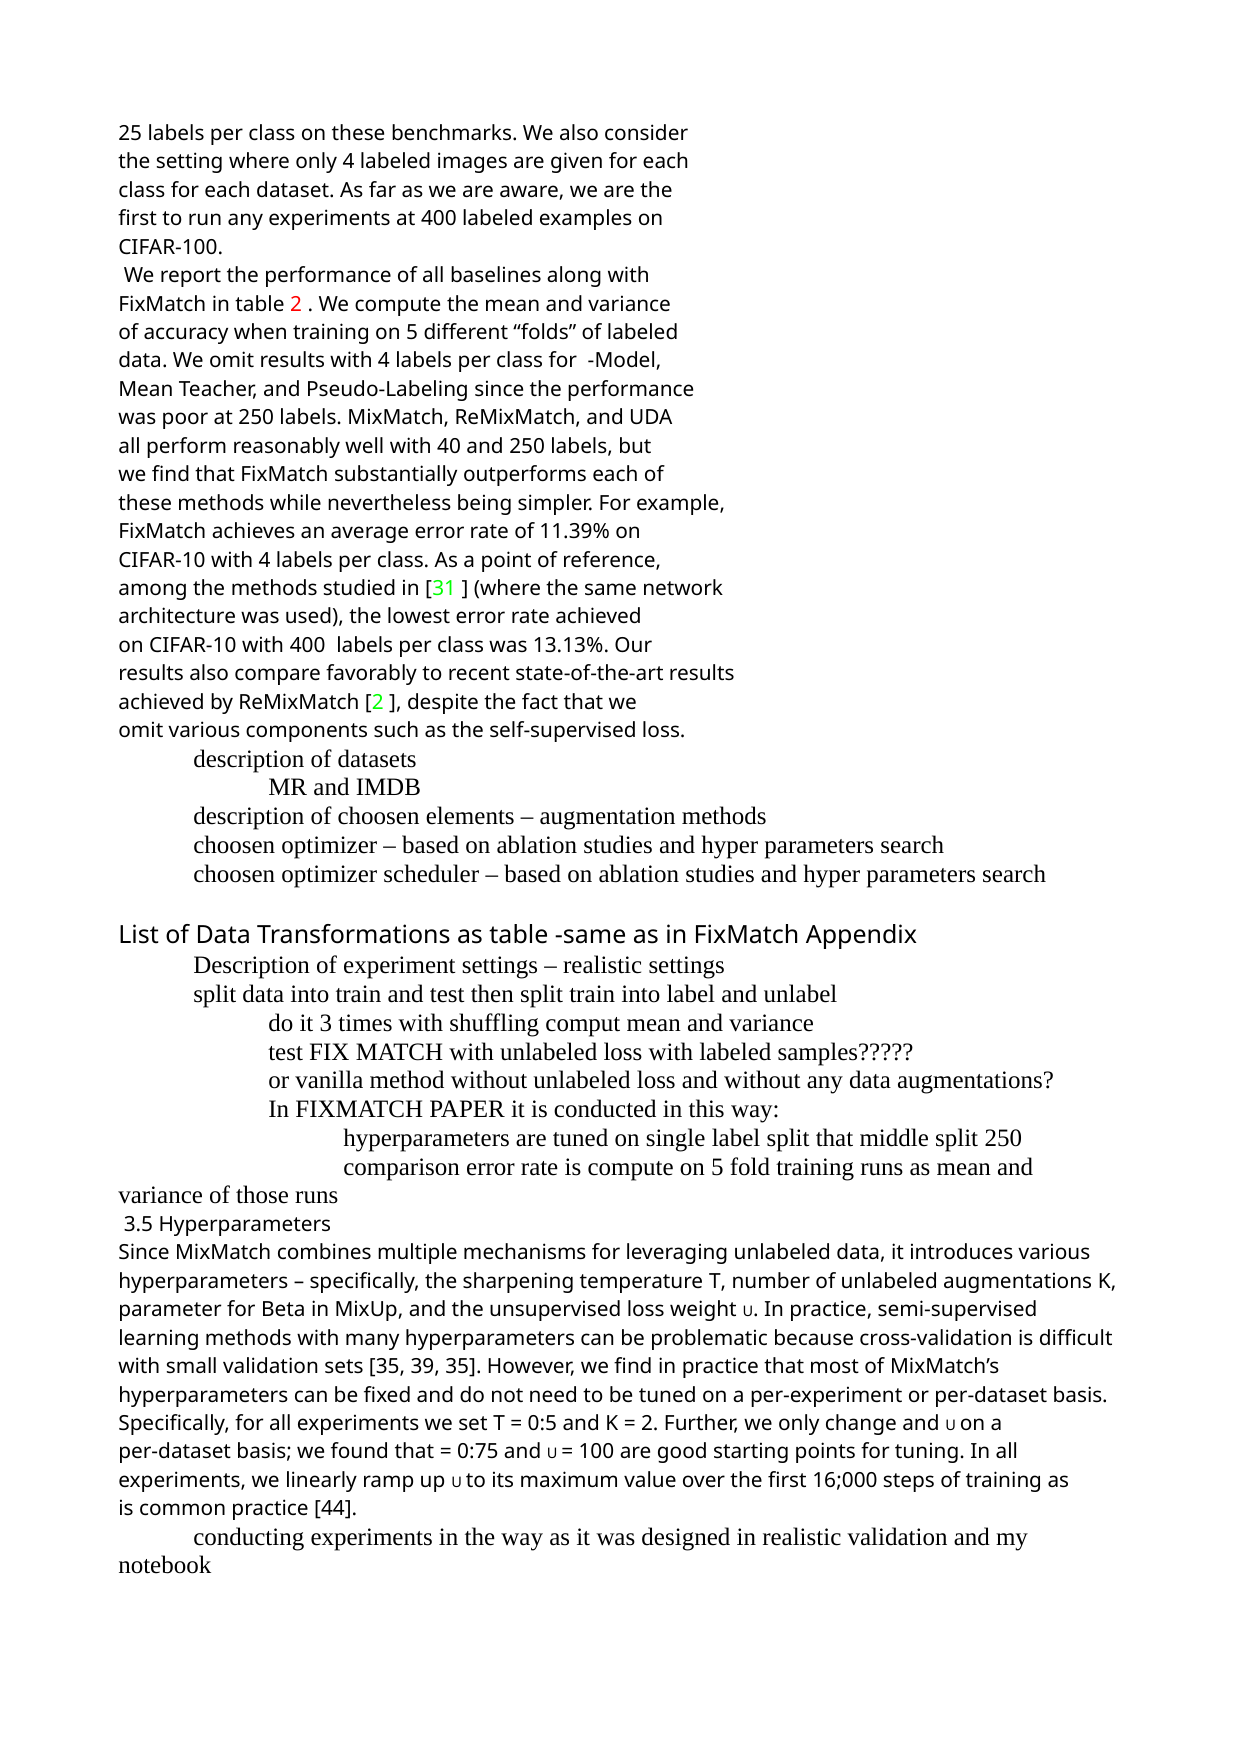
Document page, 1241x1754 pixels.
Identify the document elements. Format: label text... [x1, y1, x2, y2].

text on CIFAR-10 with 400 labels per class was 13.13%. Our [118, 630, 1122, 658]
text architecture was used), the lowest error rate achieved [118, 602, 1122, 630]
text Description of experiment settings – realistic settings [118, 950, 1122, 979]
text 25 labels per class on these benchmarks. We also consider [118, 118, 1122, 147]
text hyperparameters are tuned on single label split that middle split 250 [118, 1123, 1122, 1152]
text conducting experiments in the way as it was designed in realistic validation and my notebook [118, 1522, 1122, 1579]
text is common practice [44]. [118, 1493, 1122, 1522]
text CIFAR-10 with 4 labels per class. As a point of reference, [118, 545, 1122, 573]
text of accuracy when training on 5 different “folds” of labeled [118, 317, 1122, 346]
text hyperparameters – specifically, the sharpening temperature T, number of unlabeled augmentations K, [118, 1266, 1122, 1294]
text description of datasets [118, 744, 1122, 772]
text In FIXMATCH PAPER it is conducted in this way: [118, 1094, 1122, 1123]
text data. We omit results with 4 labels per class for -Model, [118, 346, 1122, 374]
text Specifically, for all experiments we set T = 0:5 and K = 2. Further, we only change and U on a [118, 1408, 1122, 1437]
text split data into train and test then split train into label and unlabel [118, 979, 1122, 1008]
text List of Data Transformations as table -same as in FixMatch Appendix [118, 916, 1122, 950]
text choosen optimizer – based on ablation studies and hyper parameters search [118, 830, 1122, 859]
text was poor at 250 labels. MixMatch, ReMixMatch, and UDA [118, 402, 1122, 431]
text or vanilla method without unlabeled loss and without any data augmentations? [118, 1065, 1122, 1094]
text choosen optimizer scheduler – based on ablation studies and hyper parameters search [118, 859, 1122, 887]
text 3.5 Hyperparameters [118, 1209, 1122, 1237]
text parameter for Beta in MixUp, and the unsupervised loss weight U. In practice, semi-supervised [118, 1294, 1122, 1323]
text per-dataset basis; we found that = 0:75 and U = 100 are good starting points for tuning. In all [118, 1437, 1122, 1465]
text class for each dataset. As far as we are aware, we are the [118, 175, 1122, 203]
text test FIX MATCH with unlabeled loss with labeled samples????? [118, 1037, 1122, 1065]
text FixMatch achieves an average error rate of 11.39% on [118, 516, 1122, 545]
text description of choosen elements – augmentation methods [118, 801, 1122, 830]
text CIFAR-100. [118, 232, 1122, 260]
text results also compare favorably to recent state-of-the-art results [118, 658, 1122, 687]
text achieved by ReMixMatch [2 ], despite the fact that we [118, 687, 1122, 715]
text comparison error rate is compute on 5 fold training runs as mean and variance of those runs [118, 1152, 1122, 1209]
text the setting where only 4 labeled images are given for each [118, 147, 1122, 175]
text do it 3 times with shuffling comput mean and variance [118, 1008, 1122, 1037]
text FixMatch in table 2 . We compute the mean and variance [118, 289, 1122, 317]
text these methods while nevertheless being simpler. For example, [118, 488, 1122, 516]
text with small validation sets [35, 39, 35]. However, we find in practice that most of MixMatch’s [118, 1351, 1122, 1380]
text we find that FixMatch substantially outperforms each of [118, 459, 1122, 488]
text We report the performance of all baselines along with [118, 260, 1122, 289]
text learning methods with many hyperparameters can be problematic because cross-validation is difficult [118, 1323, 1122, 1351]
text among the methods studied in [31 ] (where the same network [118, 573, 1122, 602]
text Since MixMatch combines multiple mechanisms for leveraging unlabeled data, it introduces various [118, 1237, 1122, 1266]
text hyperparameters can be fixed and do not need to be tuned on a per-experiment or per-dataset basis. [118, 1380, 1122, 1408]
text experiments, we linearly ramp up U to its maximum value over the first 16;000 steps of training as [118, 1465, 1122, 1493]
text first to run any experiments at 400 labeled examples on [118, 203, 1122, 232]
text Mean Teacher, and Pseudo-Labeling since the performance [118, 374, 1122, 402]
text MR and IMDB [118, 772, 1122, 801]
text all perform reasonably well with 40 and 250 labels, but [118, 431, 1122, 459]
text omit various components such as the self-supervised loss. [118, 715, 1122, 744]
